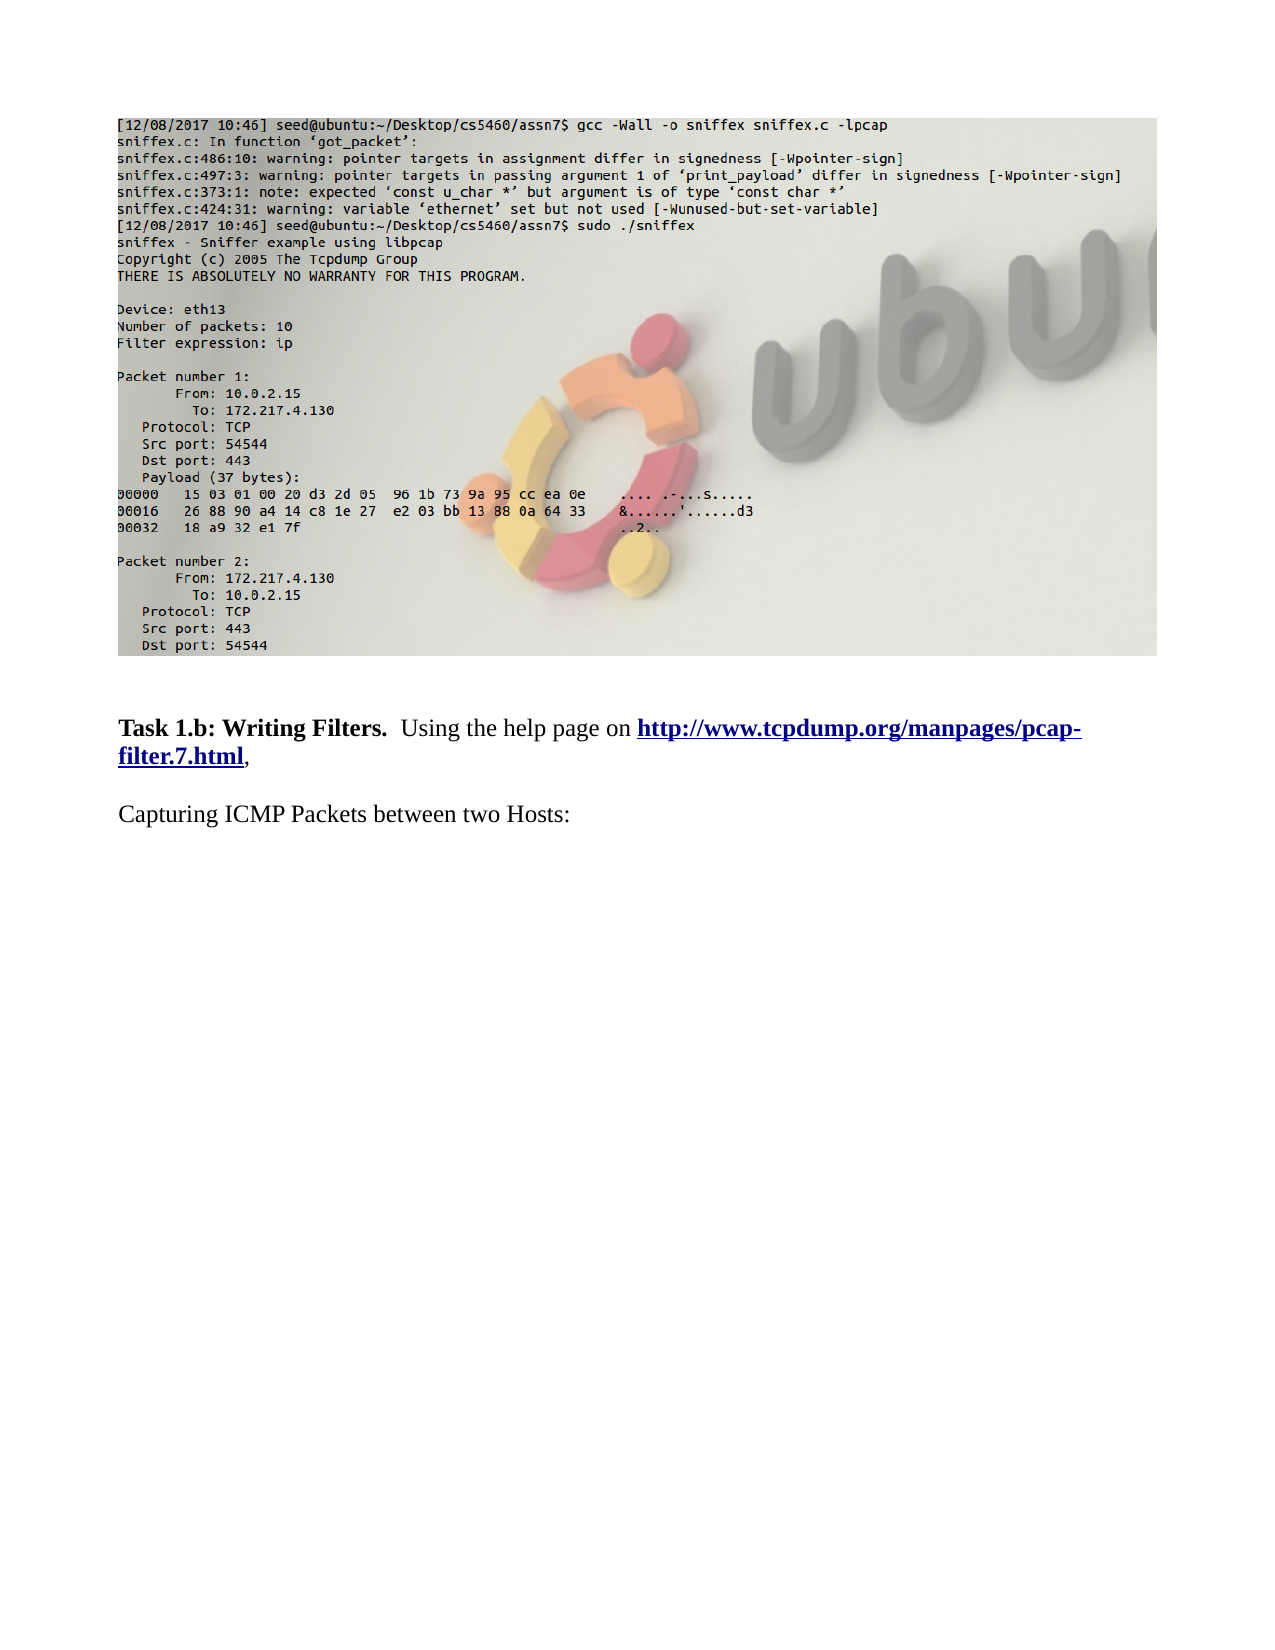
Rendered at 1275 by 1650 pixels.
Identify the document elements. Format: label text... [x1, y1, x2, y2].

picture [118, 118, 1157, 656]
text Capturing ICMP Packets between two Hosts: [118, 799, 1157, 828]
text Task 1.b: Writing Filters. Using the help page on http://www.tcpdump.org/manpages/pcap-filter.7.html, [118, 713, 1157, 770]
